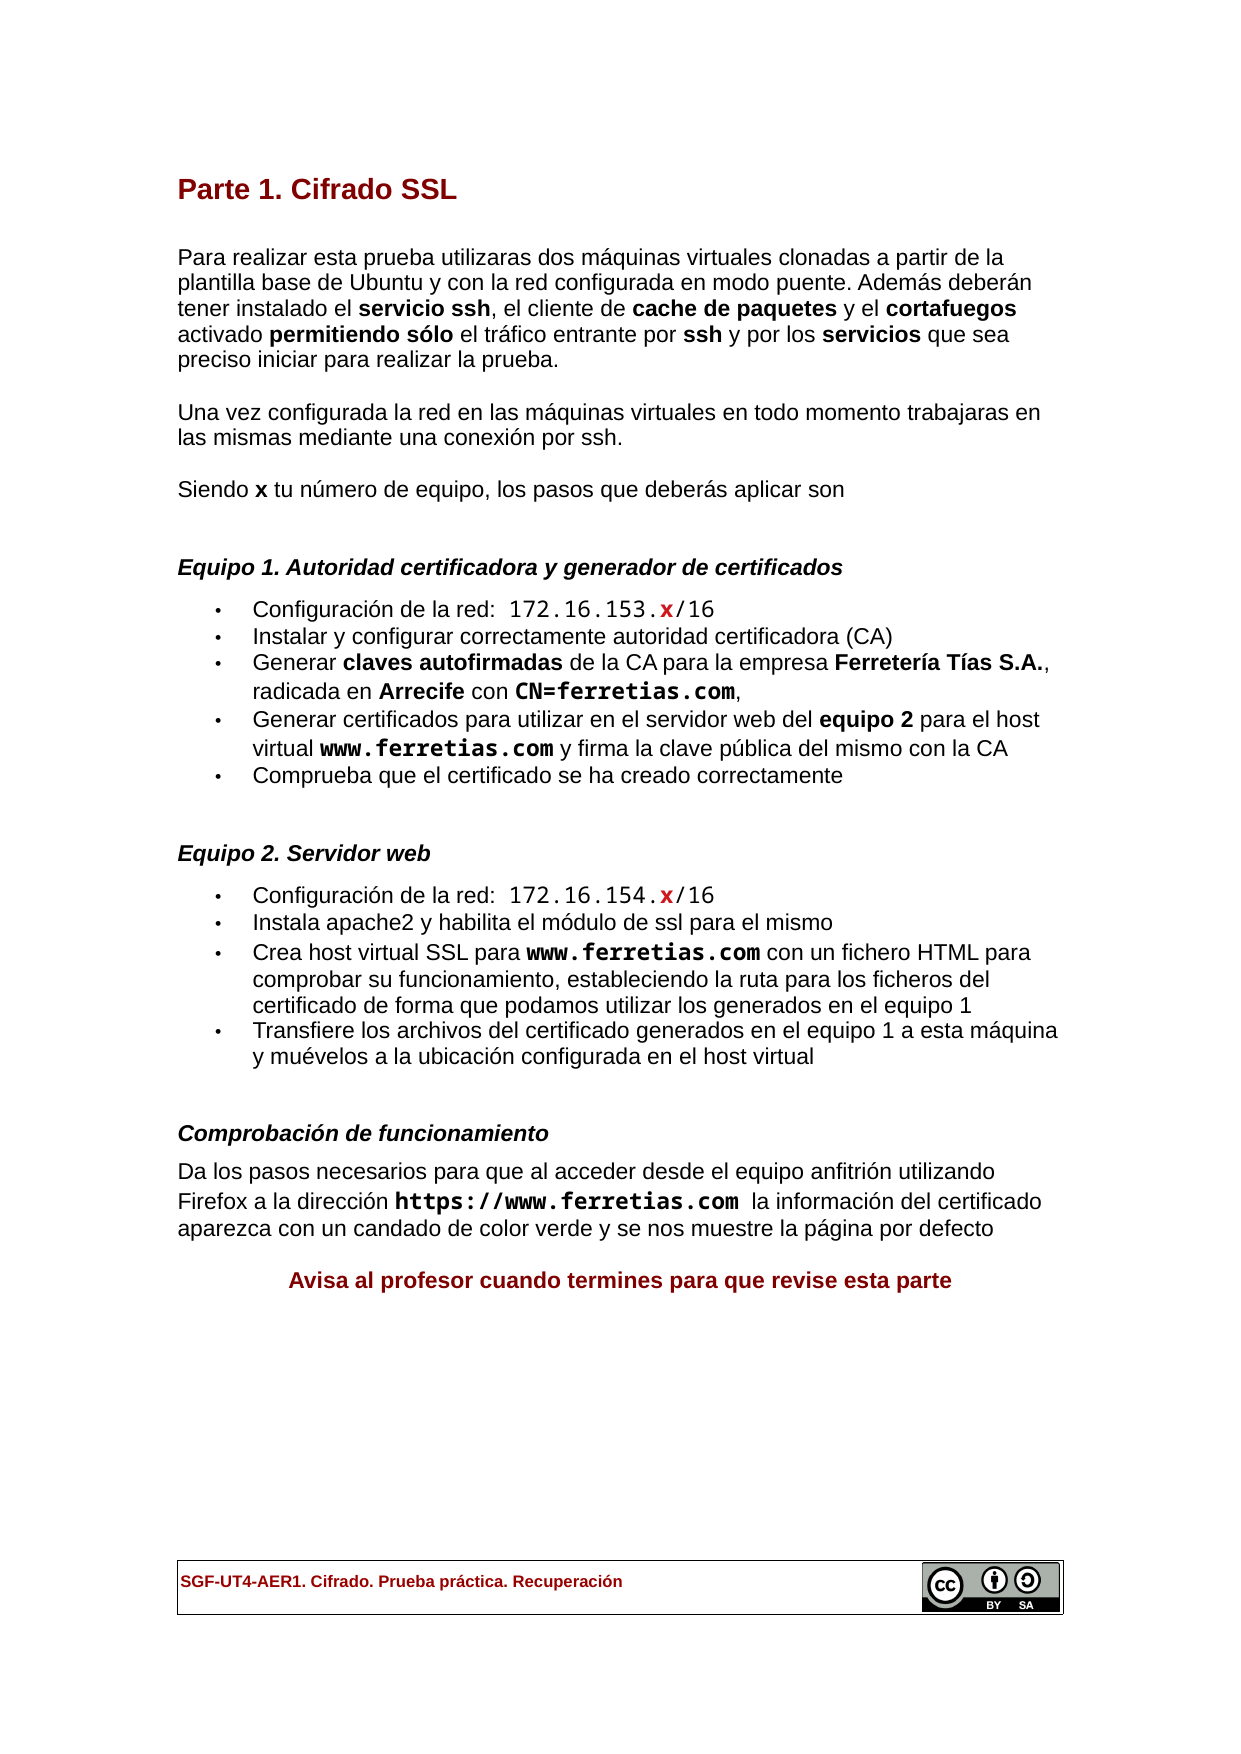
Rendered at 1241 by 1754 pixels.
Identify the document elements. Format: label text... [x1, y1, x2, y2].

subtitle Parte 1. Cifrado SSL [177, 173, 1063, 205]
list Configuración de la red: 172.16.153.x/16 [215, 592, 1063, 624]
subtitle Equipo 2. Servidor web [177, 840, 1063, 866]
list Instalar y configurar correctamente autoridad certificadora (CA) [215, 624, 1063, 649]
subtitle Equipo 1. Autoridad certificadora y generador de certificados [177, 554, 1063, 580]
text Siendo x tu número de equipo, los pasos que deberás aplicar son [177, 477, 1063, 503]
list Comprueba que el certificado se ha creado correctamente [215, 763, 1063, 789]
text Avisa al profesor cuando termines para que revise esta parte [177, 1268, 1063, 1294]
text Da los pasos necesarios para que al acceder desde el equipo anfitrión utilizando Firefox a la dirección https://www.ferretias.com la información del certificado aparezca con un candado de color verde y se nos muestre la página por defecto [177, 1159, 1063, 1241]
list Crea host virtual SSL para www.ferretias.com con un fichero HTML para comprobar su funcionamiento, estableciendo la ruta para los ficheros del certificado de forma que podamos utilizar los generados en el equipo 1 [215, 935, 1063, 1018]
list Instala apache2 y habilita el módulo de ssl para el mismo [215, 910, 1063, 935]
list Generar claves autofirmadas de la CA para la empresa Ferretería Tías S.A., radicada en Arrecife con CN=ferretias.com, [215, 649, 1063, 706]
text Una vez configurada la red en las máquinas virtuales en todo momento trabajaras en las mismas mediante una conexión por ssh. [177, 399, 1063, 450]
text Para realizar esta prueba utilizaras dos máquinas virtuales clonadas a partir de la plantilla base de Ubuntu y con la red configurada en modo puente. Además deberán tener instalado el servicio ssh, el cliente de cache de paquetes y el cortafuegos activado permitiendo sólo el tráfico entrante por ssh y por los servicios que sea preciso iniciar para realizar la prueba. [177, 244, 1063, 372]
subtitle Comprobación de funcionamiento [177, 1121, 1063, 1146]
picture [922, 1562, 1060, 1612]
list Generar certificados para utilizar en el servidor web del equipo 2 para el host virtual www.ferretias.com y firma la clave pública del mismo con la CA [215, 706, 1063, 763]
list Configuración de la red: 172.16.154.x/16 [215, 878, 1063, 910]
list Transfiere los archivos del certificado generados en el equipo 1 a esta máquina y muévelos a la ubicación configurada en el host virtual [215, 1018, 1063, 1069]
